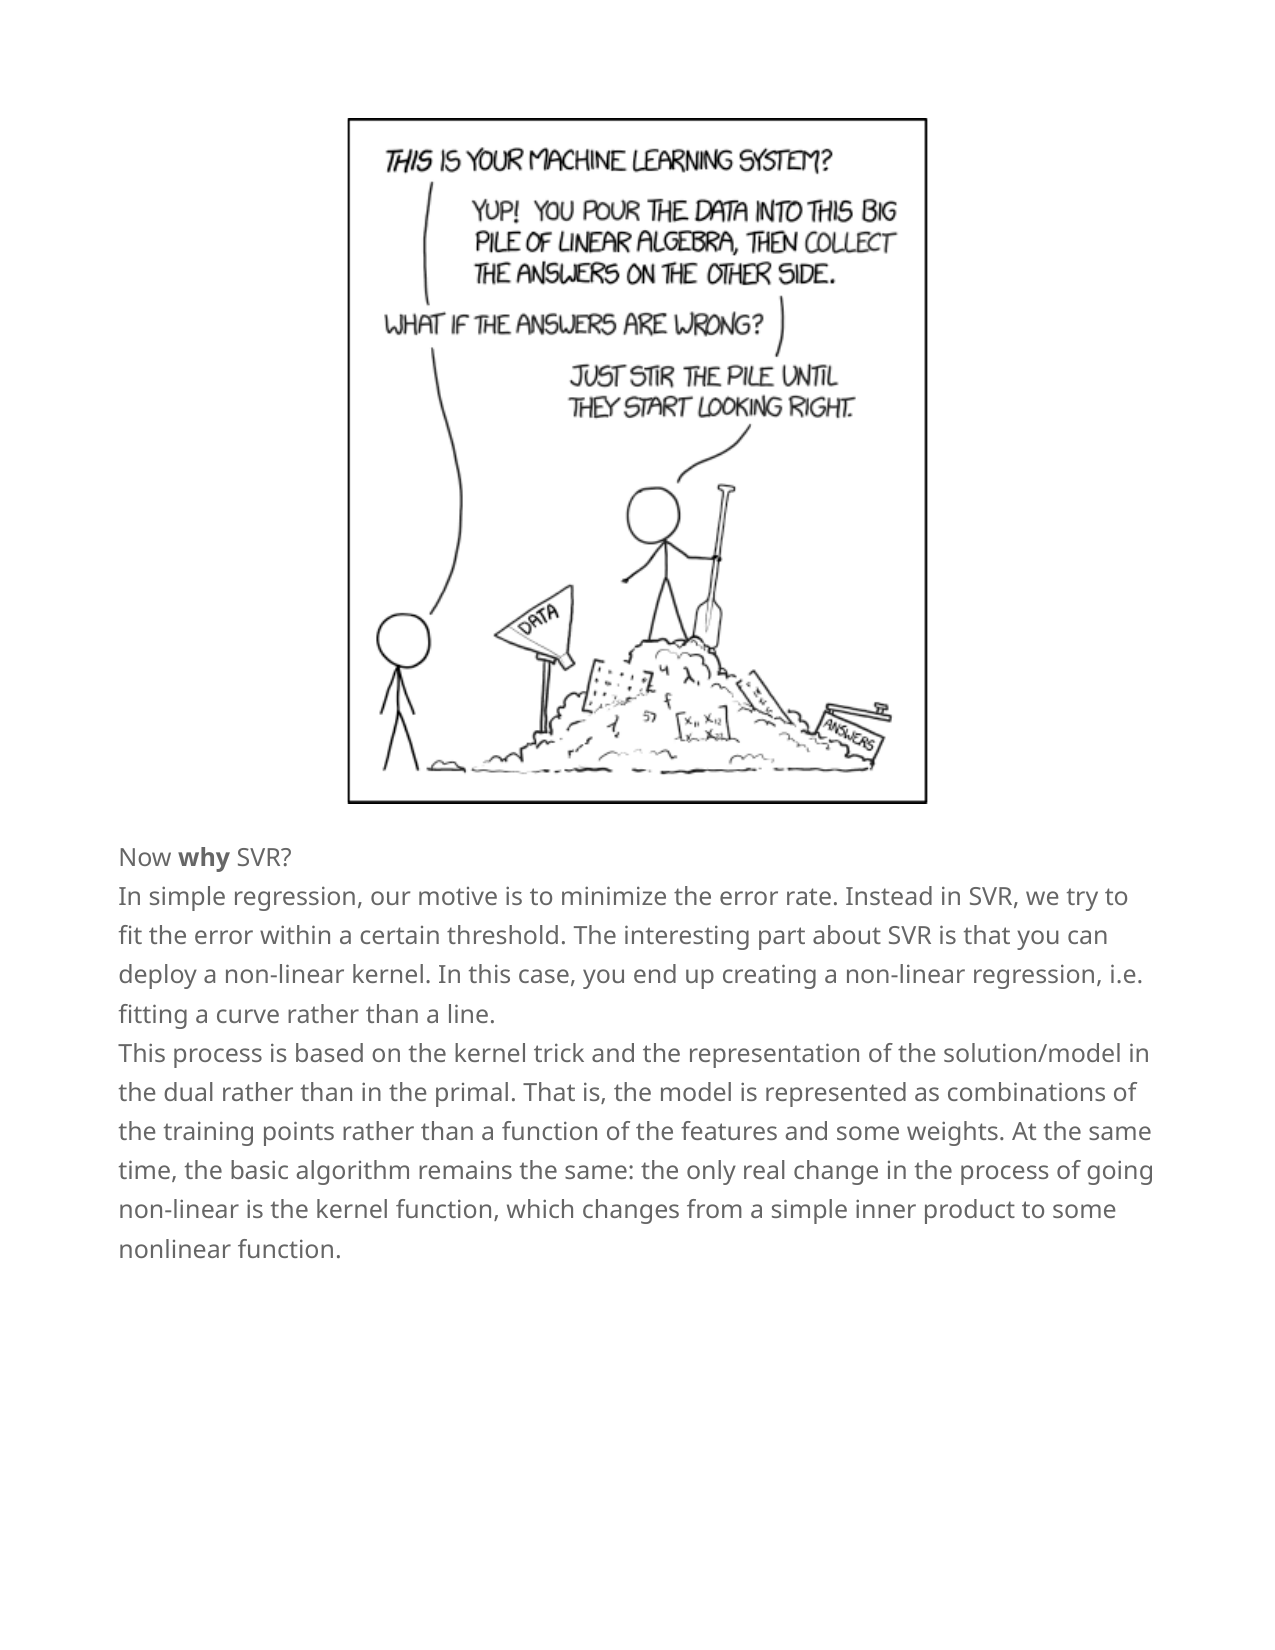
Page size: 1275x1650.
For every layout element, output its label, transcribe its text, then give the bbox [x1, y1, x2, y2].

text This process is based on the kernel trick and the representation of the solution/model in the dual rather than in the primal. That is, the model is represented as combinations of the training points rather than a function of the features and some weights. At the same time, the basic algorithm remains the same: the only real change in the process of going non-linear is the kernel function, which changes from a simple inner product to some nonlinear function. [118, 1035, 1157, 1265]
picture [347, 118, 928, 804]
text In simple regression, our motive is to minimize the error rate. Instead in SVR, we try to fit the error within a certain threshold. The interesting part about SVR is that you can deploy a non-linear kernel. In this case, you end up creating a non-linear regression, i.e. fitting a curve rather than a line. [118, 879, 1157, 1030]
text Now why SVR? [118, 839, 1157, 874]
